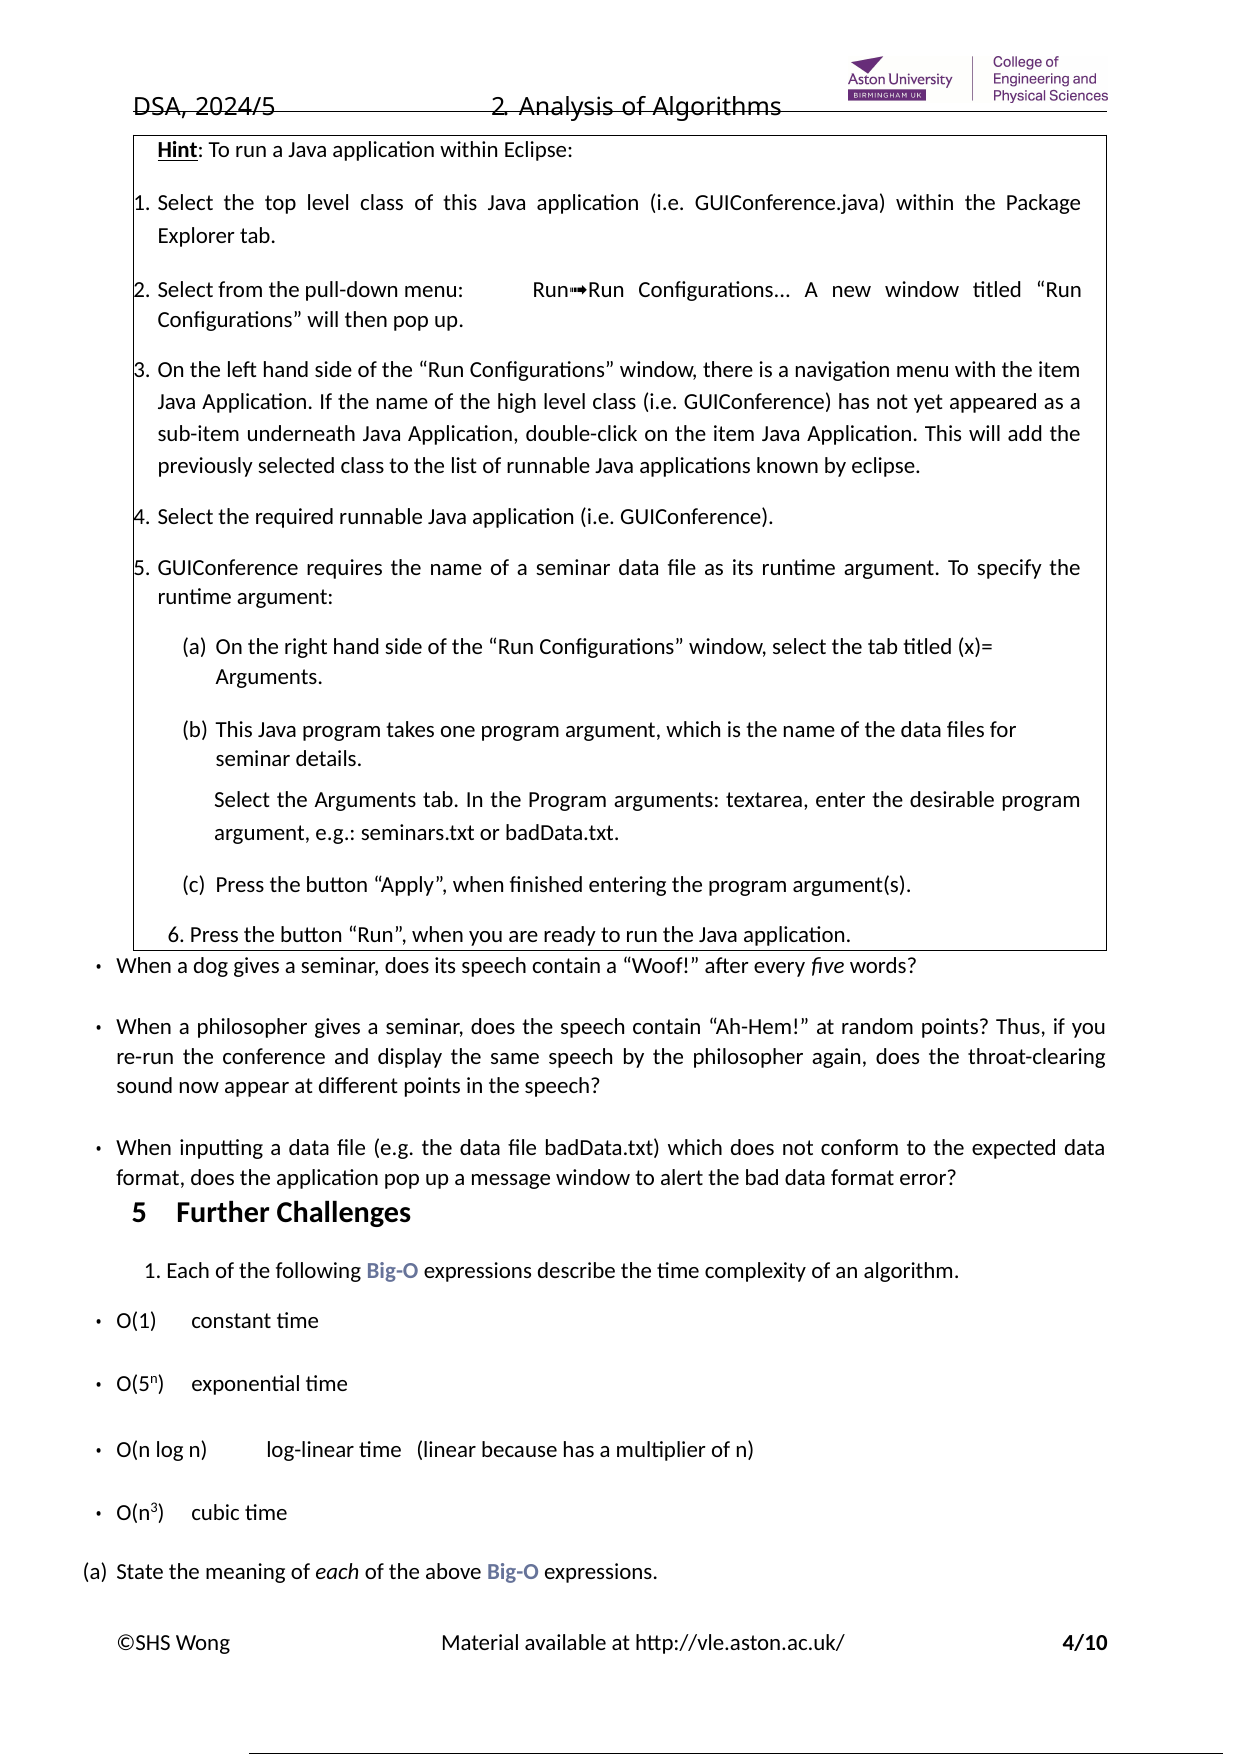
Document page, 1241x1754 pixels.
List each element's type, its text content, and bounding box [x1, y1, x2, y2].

table_header Hint: To run a Java application within Eclipse: Select the top level class of this Java application (i.e. GUIConference.java) within the Package Explorer tab. Select from the pull-down menu: Run➟Run Configurations... A new window titled “Run Configurations” will then pop up. On the left hand side of the “Run Configurations” window, there is a navigation menu with the item Java Application. If the name of the high level class (i.e. GUIConference) has not yet appeared as a sub-item underneath Java Application, double-click on the item Java Application. This will add the previously selected class to the list of runnable Java applications known by eclipse. Select the required runnable Java application (i.e. GUIConference). GUIConference requires the name of a seminar data file as its runtime argument. To specify the runtime argument: On the right hand side of the “Run Configurations” window, select the tab titled (x)= Arguments. This Java program takes one program argument, which is the name of the data files for seminar details. Select the Arguments tab. In the Program arguments: textarea, enter the desirable program argument, e.g.: seminars.txt or badData.txt. Press the button “Apply”, when finished entering the program argument(s). 6. Press the button “Run”, when you are ready to run the Java application. [134, 136, 1106, 950]
list O(1) constant time [93, 1306, 1107, 1334]
list When inputting a data file (e.g. the data file badData.txt) which does not conform to the expected data format, does the application pop up a message window to alert the bad data format error? [93, 1133, 1107, 1191]
list When a philosopher gives a seminar, does the speech contain “Ah-Hem!” at random points? Thus, if you re-run the conference and display the same speech by the philosopher again, does the throat-clearing sound now appear at different points in the speech? [93, 1012, 1107, 1099]
list State the meaning of each of the above Big-O expressions. [82, 1557, 1107, 1585]
text 1. Each of the following Big-O expressions describe the time complexity of an algorithm. [144, 1256, 1107, 1284]
list When a dog gives a seminar, does its speech contain a “Woof!” after every five words? [93, 951, 1107, 979]
list O(5n) exponential time [93, 1369, 1107, 1397]
subtitle Further Challenges [131, 1193, 1107, 1230]
list O(n log n) log-linear time (linear because has a multiplier of n) [93, 1435, 1107, 1463]
list O(n3) cubic time [93, 1498, 1107, 1526]
